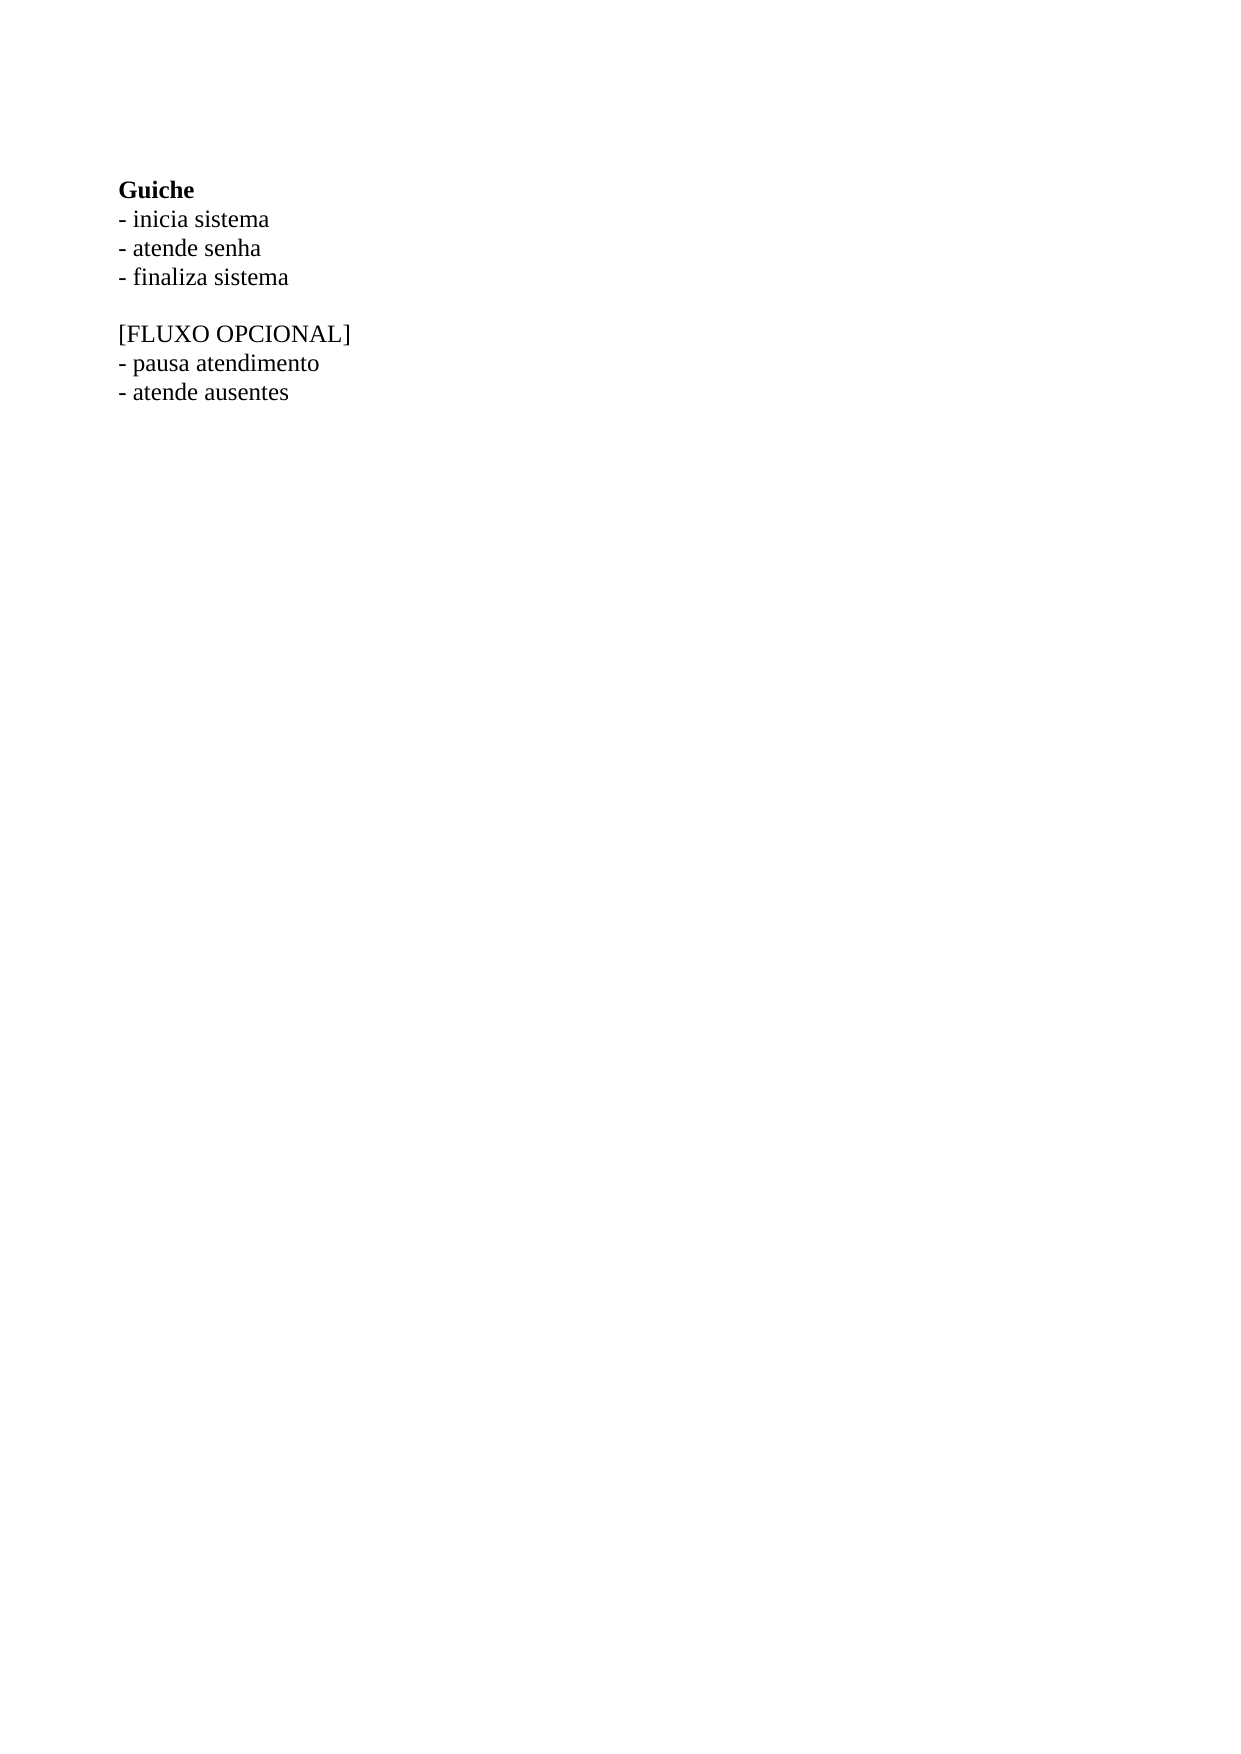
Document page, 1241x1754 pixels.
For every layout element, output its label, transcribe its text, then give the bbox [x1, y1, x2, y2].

text - atende ausentes [118, 377, 1122, 406]
text - pausa atendimento [118, 348, 1122, 377]
text Guiche [118, 176, 1122, 204]
text - inicia sistema [118, 204, 1122, 233]
text - atende senha [118, 233, 1122, 262]
text - finaliza sistema [118, 262, 1122, 291]
text [FLUXO OPCIONAL] [118, 319, 1122, 348]
